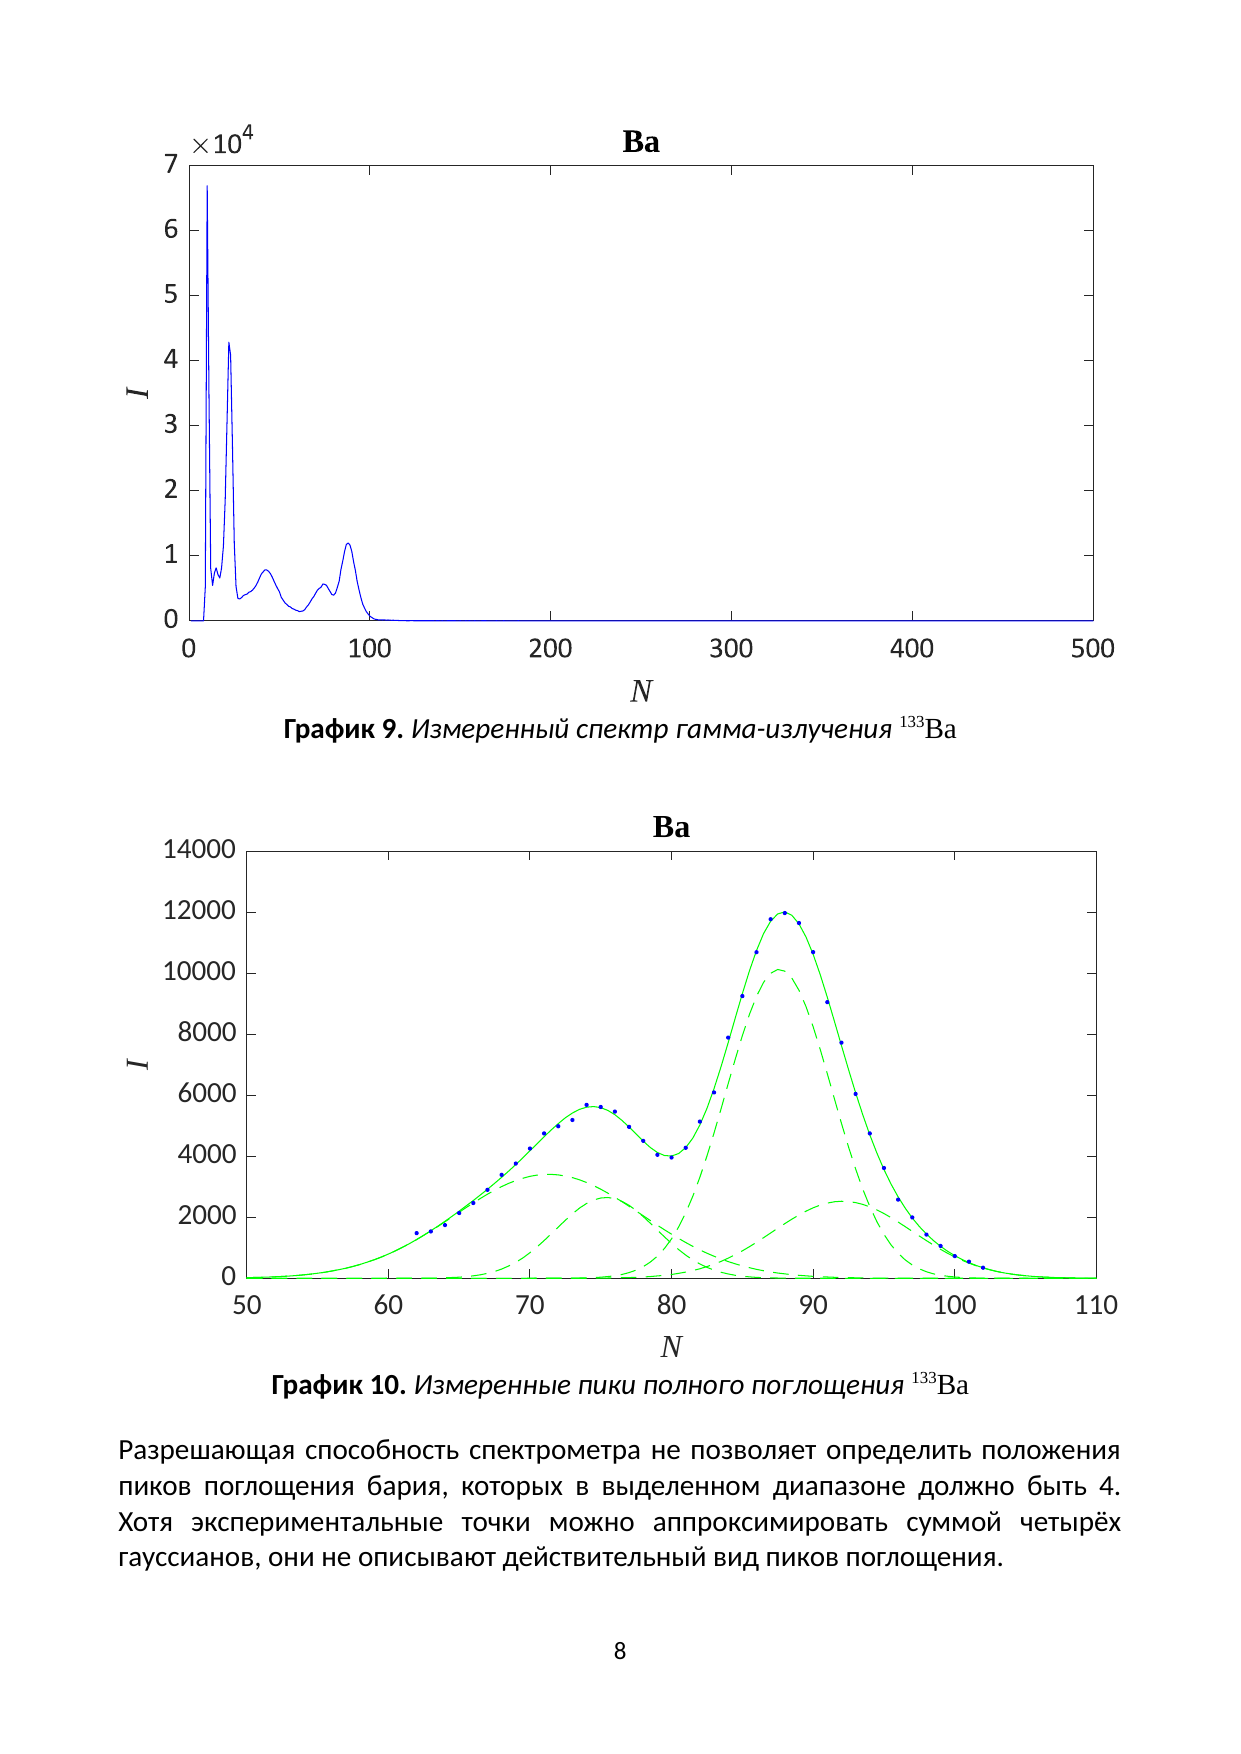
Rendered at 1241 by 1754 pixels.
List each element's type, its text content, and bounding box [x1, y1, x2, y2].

text График 9. Измеренный спектр гамма-излучения 133Ba [118, 710, 1122, 746]
text Разрешающая способность спектрометра не позволяет определить положения пиков поглощения бария, которых в выделенном диапазоне должно быть 4. Хотя экспериментальные точки можно аппроксимировать суммой четырёх гауссианов, они не описывают действительный вид пиков поглощения. [118, 1431, 1122, 1574]
text График 10. Измеренные пики полного поглощения 133Ba [118, 1366, 1122, 1402]
